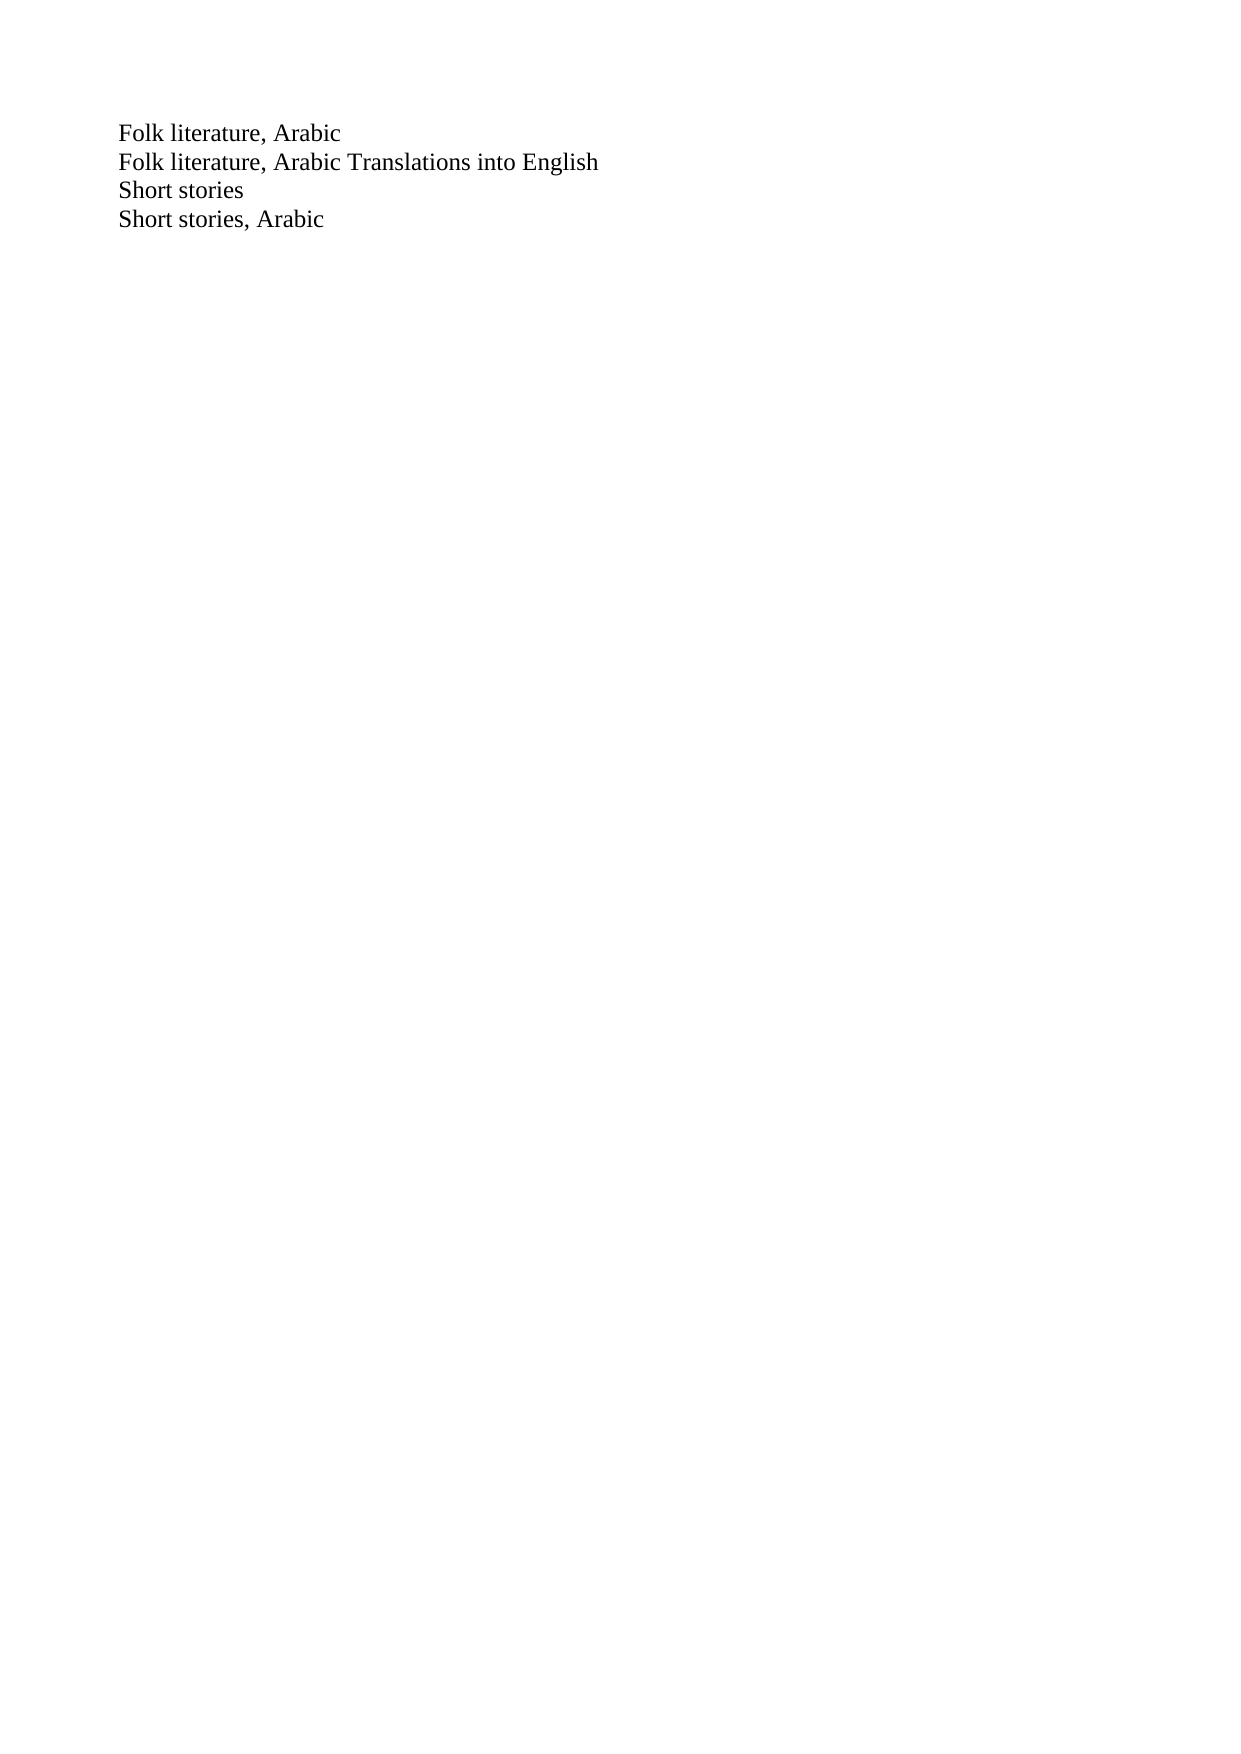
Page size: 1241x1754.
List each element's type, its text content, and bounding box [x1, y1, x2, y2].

text Folk literature, Arabic Translations into English [118, 147, 1122, 176]
text Short stories, Arabic [118, 204, 1122, 233]
text Folk literature, Arabic [118, 118, 1122, 147]
text Short stories [118, 176, 1122, 204]
